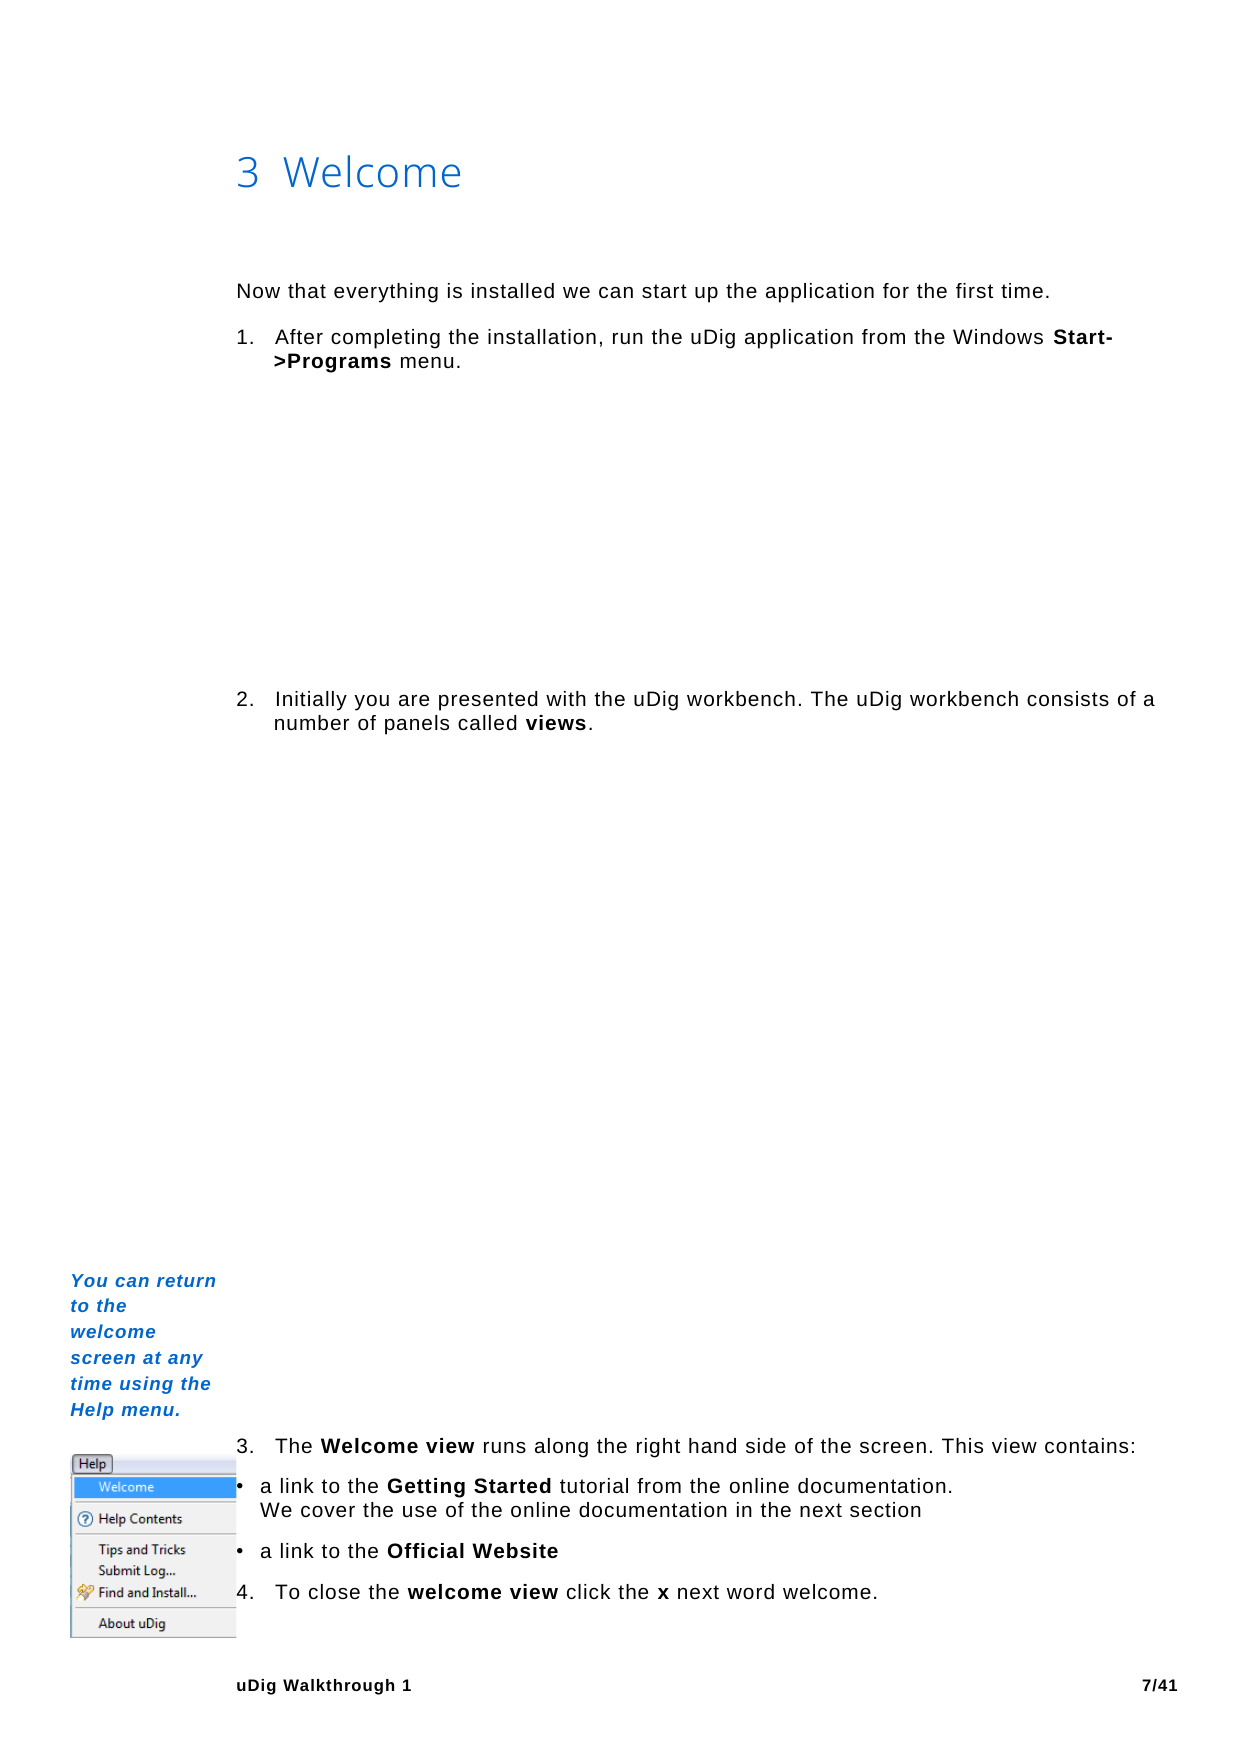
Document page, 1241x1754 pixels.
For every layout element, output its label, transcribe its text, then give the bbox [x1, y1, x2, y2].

list After completing the installation, run the uDig application from the Windows Start->Programs menu. [236, 325, 1181, 670]
list a link to the Official Website [237, 1539, 1181, 1563]
subtitle Welcome [236, 143, 1181, 200]
list The Welcome view runs along the right hand side of the screen. This view contains: [236, 1434, 1181, 1458]
list a link to the Getting Started tutorial from the online documentation. We cover the use of the online documentation in the next section [237, 1474, 1181, 1522]
list To close the welcome view click the x next word welcome. [237, 1580, 1181, 1628]
list You can return to the welcome screen at any time using the Help menu. [70, 1269, 220, 1420]
text Now that everything is installed we can start up the application for the first time. [236, 279, 1181, 303]
list Initially you are presented with the uDig workbench. The uDig workbench consists of a number of panels called views. [236, 687, 1181, 1417]
picture [70, 1453, 237, 1638]
